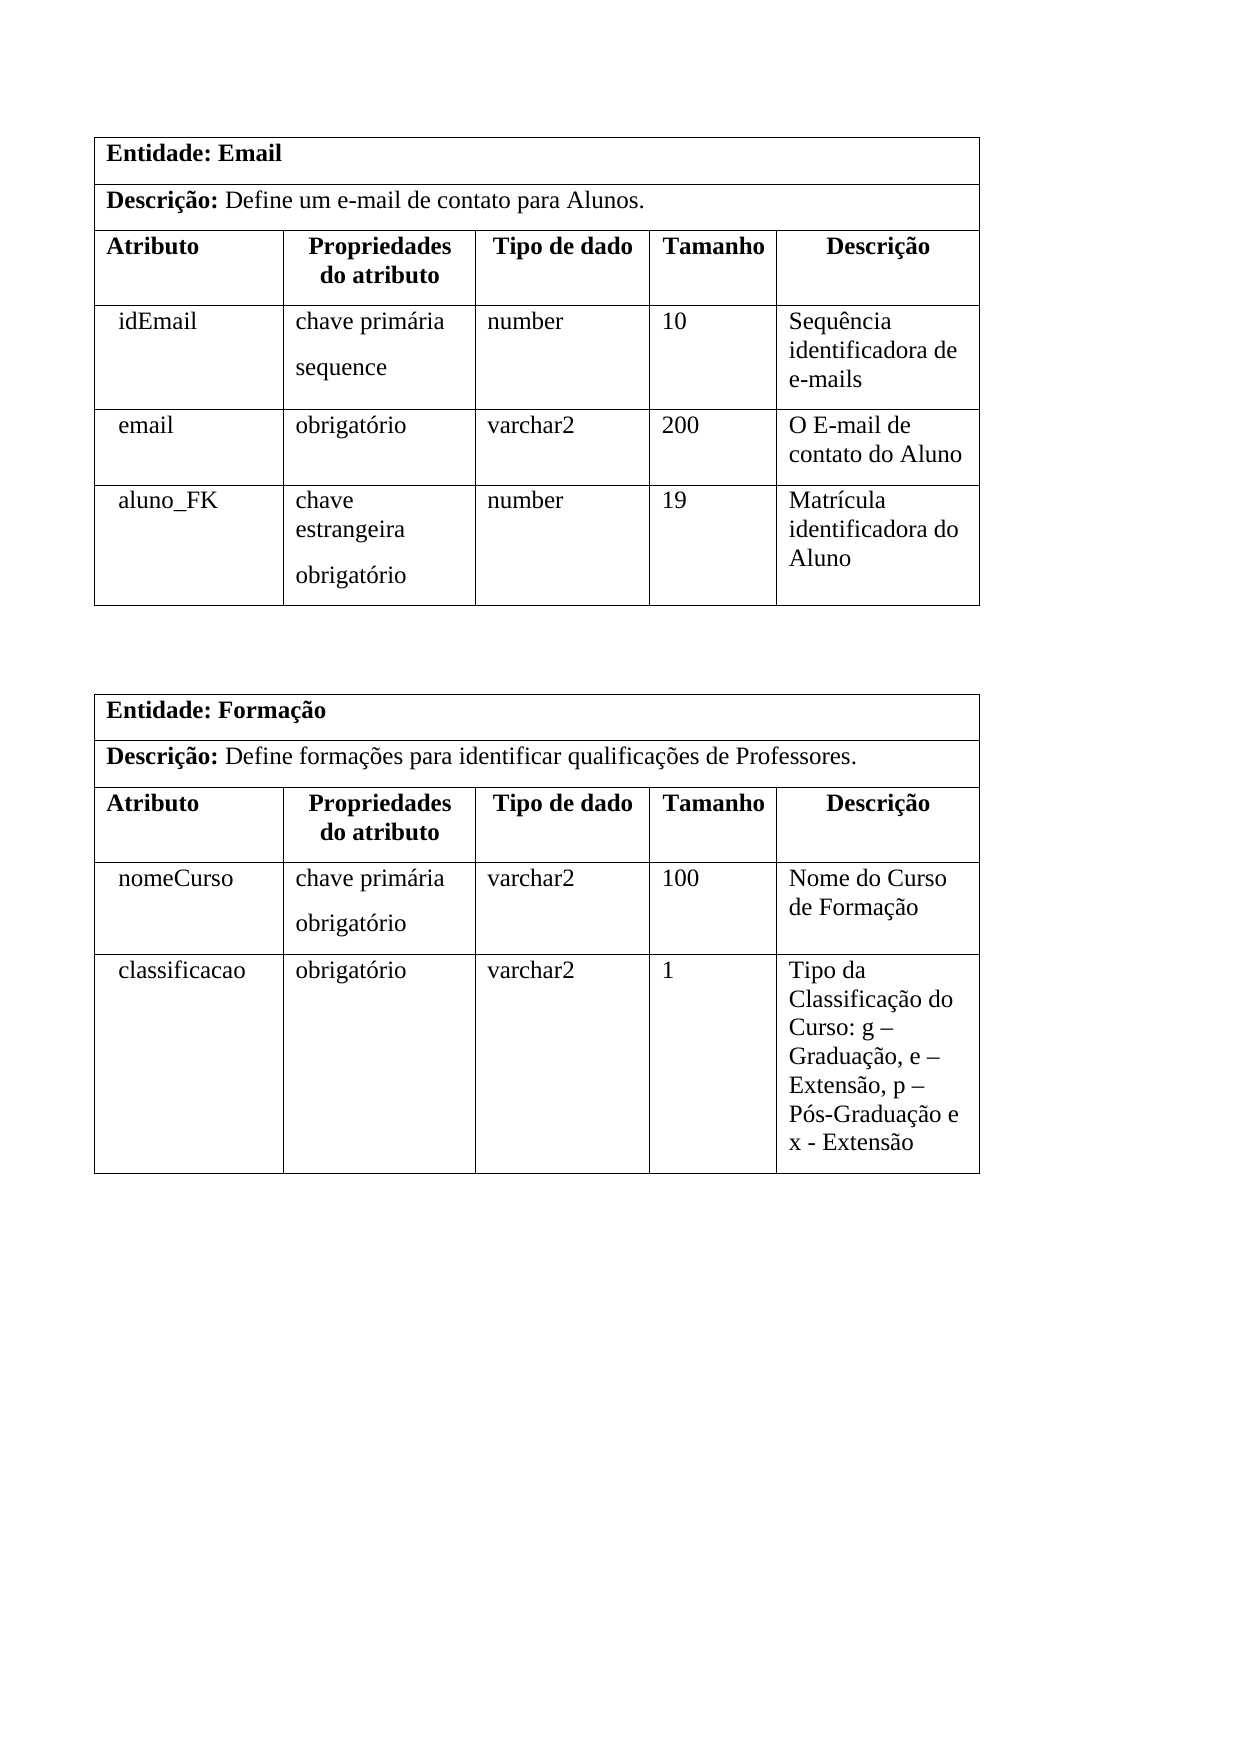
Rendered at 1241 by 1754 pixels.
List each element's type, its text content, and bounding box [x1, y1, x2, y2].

table_cell Sequência identificadora de e-mails [777, 306, 979, 409]
table_cell varchar2 [476, 410, 649, 484]
table_cell obrigatório [284, 955, 475, 1173]
table_cell classificacao [95, 955, 283, 1173]
table_cell obrigatório [284, 410, 475, 484]
table_cell Tamanho [650, 788, 776, 862]
table_cell nomeCurso [95, 863, 283, 954]
table_cell chave estrangeira obrigatório [284, 486, 475, 605]
table_cell Propriedades do atributo [284, 231, 475, 305]
table_cell Descrição: Define formações para identificar qualificações de Professores. [95, 741, 979, 787]
table_cell Descrição [777, 231, 979, 305]
table_cell Propriedades do atributo [284, 788, 475, 862]
table_header Entidade: Formação [95, 695, 979, 740]
table_cell 200 [650, 410, 776, 484]
table_cell O E-mail de contato do Aluno [777, 410, 979, 484]
table_cell Tipo da Classificação do Curso: g – Graduação, e – Extensão, p – Pós-Graduação e x - Extensão [777, 955, 979, 1173]
table_cell varchar2 [476, 955, 649, 1173]
table_cell idEmail [95, 306, 283, 409]
table_cell 19 [650, 486, 776, 605]
table_cell 10 [650, 306, 776, 409]
table_cell varchar2 [476, 863, 649, 954]
table_cell Tamanho [650, 231, 776, 305]
table_cell 100 [650, 863, 776, 954]
table_cell aluno_FK [95, 486, 283, 605]
table_cell Tipo de dado [476, 788, 649, 862]
table_cell Descrição: Define um e-mail de contato para Alunos. [95, 185, 979, 230]
table_cell Nome do Curso de Formação [777, 863, 979, 954]
table_cell Matrícula identificadora do Aluno [777, 486, 979, 605]
table_cell email [95, 410, 283, 484]
table_cell Atributo [95, 231, 283, 305]
table_cell chave primária obrigatório [284, 863, 475, 954]
table_cell Descrição [777, 788, 979, 862]
table_cell 1 [650, 955, 776, 1173]
table_cell Tipo de dado [476, 231, 649, 305]
table_header Entidade: Email [95, 138, 979, 184]
table_cell number [476, 486, 649, 605]
table_cell Atributo [95, 788, 283, 862]
table_cell chave primária sequence [284, 306, 475, 409]
table_cell number [476, 306, 649, 409]
